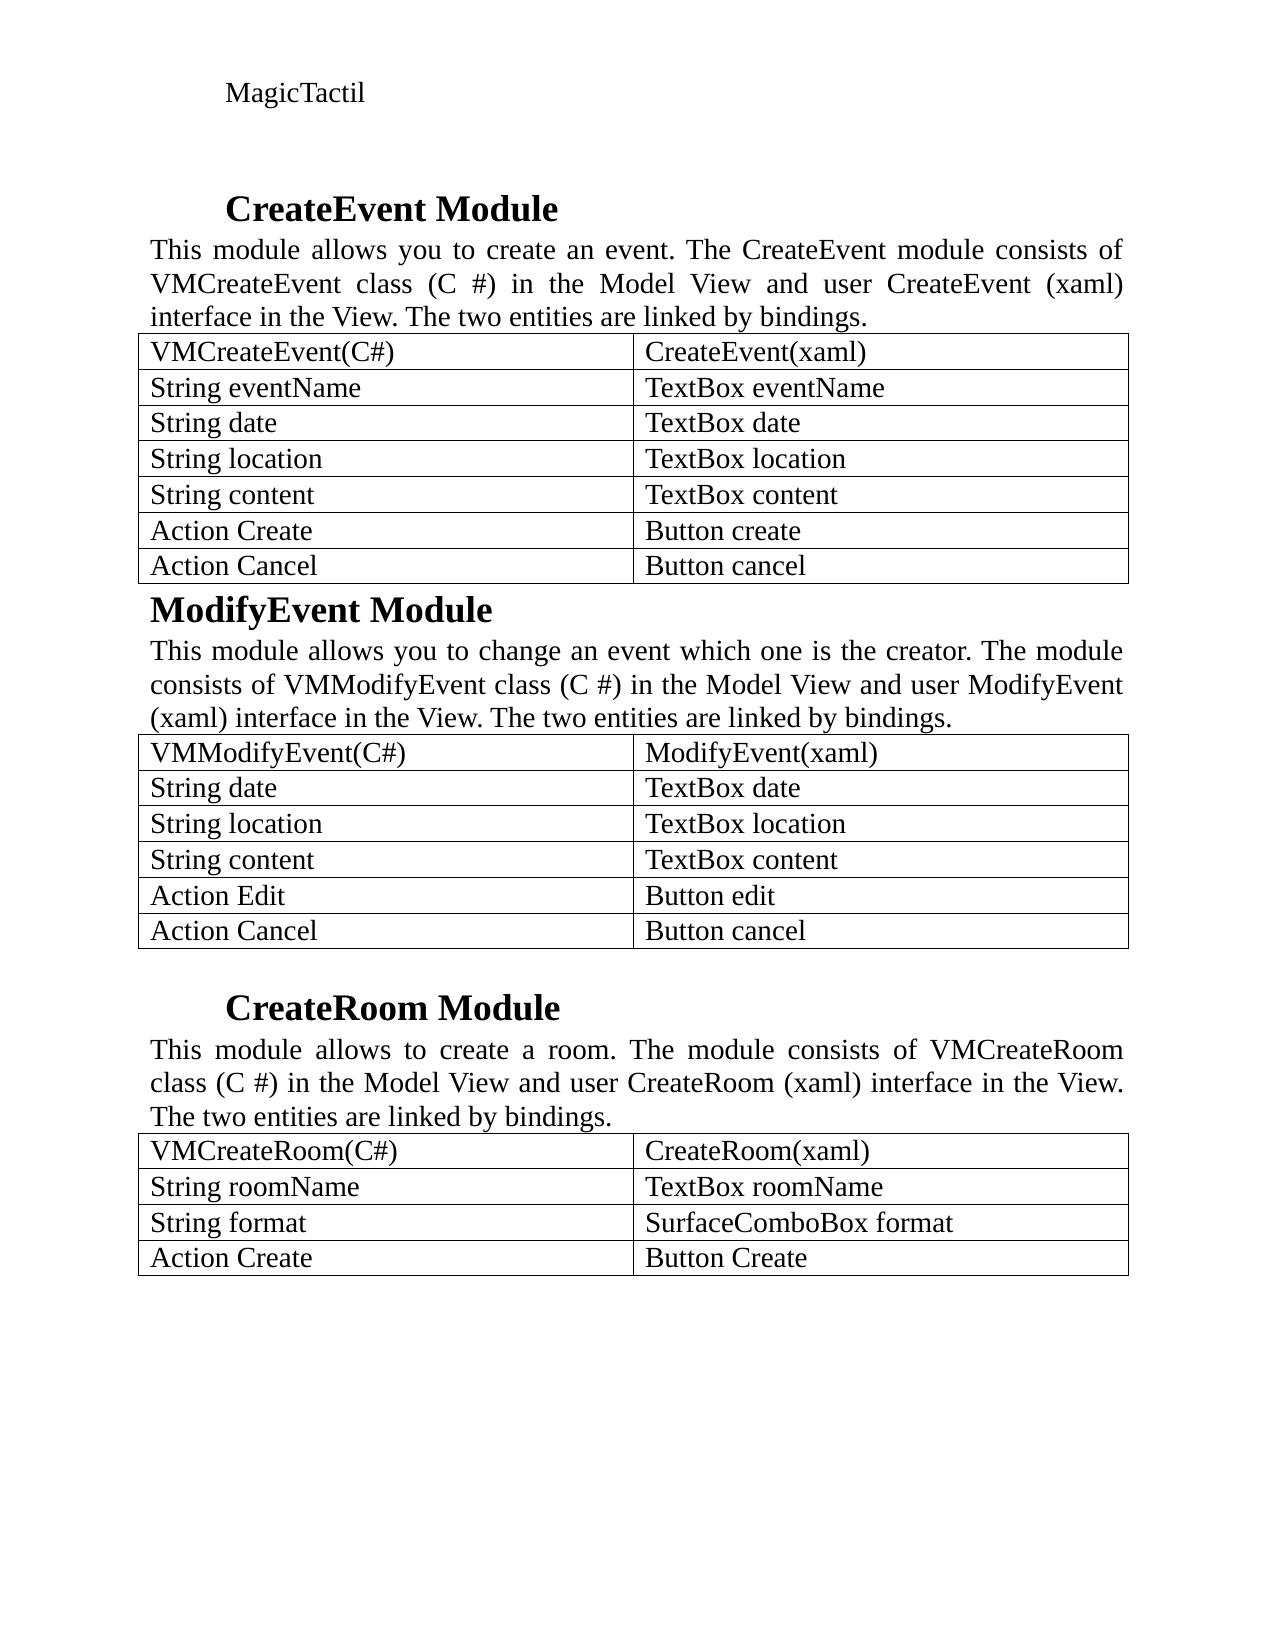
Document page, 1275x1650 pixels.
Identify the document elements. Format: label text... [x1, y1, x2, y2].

table_cell Action Cancel [139, 914, 633, 948]
table_header VMCreateRoom(C#) [139, 1134, 633, 1168]
text This module allows you to change an event which one is the creator. The module consists of VMModifyEvent class (C #) in the Model View and user ModifyEvent (xaml) interface in the View. The two entities are linked by bindings. [150, 633, 1125, 734]
table_header VMCreateEvent(C#) [139, 334, 633, 369]
subtitle ModifyEvent Module [150, 587, 1125, 630]
table_header ModifyEvent(xaml) [634, 735, 1128, 769]
table_cell String content [139, 477, 633, 512]
table_cell TextBox roomName [634, 1169, 1128, 1204]
table_cell Button cancel [634, 549, 1128, 583]
table_cell String format [139, 1205, 633, 1239]
table_cell TextBox content [634, 477, 1128, 512]
table_cell Button Create [634, 1241, 1128, 1275]
text This module allows to create a room. The module consists of VMCreateRoom class (C #) in the Model View and user CreateRoom (xaml) interface in the View. The two entities are linked by bindings. [150, 1032, 1125, 1132]
table_cell Button edit [634, 878, 1128, 912]
table_cell String roomName [139, 1169, 633, 1204]
table_cell TextBox location [634, 441, 1128, 476]
subtitle CreateRoom Module [150, 986, 1125, 1029]
table_header CreateRoom(xaml) [634, 1134, 1128, 1168]
table_cell Action Edit [139, 878, 633, 912]
table_cell Button cancel [634, 914, 1128, 948]
table_cell Button create [634, 513, 1128, 547]
table_cell String location [139, 441, 633, 476]
table_header CreateEvent(xaml) [634, 334, 1128, 369]
table_cell TextBox content [634, 842, 1128, 877]
table_cell TextBox location [634, 806, 1128, 841]
table_cell TextBox date [634, 771, 1128, 805]
table_cell SurfaceComboBox format [634, 1205, 1128, 1239]
text This module allows you to create an event. The CreateEvent module consists of VMCreateEvent class (C #) in the Model View and user CreateEvent (xaml) interface in the View. The two entities are linked by bindings. [150, 232, 1125, 333]
table_cell String eventName [139, 370, 633, 404]
table_cell String date [139, 406, 633, 440]
table_cell TextBox date [634, 406, 1128, 440]
table_cell Action Create [139, 513, 633, 547]
table_cell Action Cancel [139, 549, 633, 583]
table_cell String content [139, 842, 633, 877]
table_cell String date [139, 771, 633, 805]
subtitle CreateEvent Module [150, 186, 1125, 229]
table_cell String location [139, 806, 633, 841]
table_cell TextBox eventName [634, 370, 1128, 404]
table_header VMModifyEvent(C#) [139, 735, 633, 769]
table_cell Action Create [139, 1241, 633, 1275]
